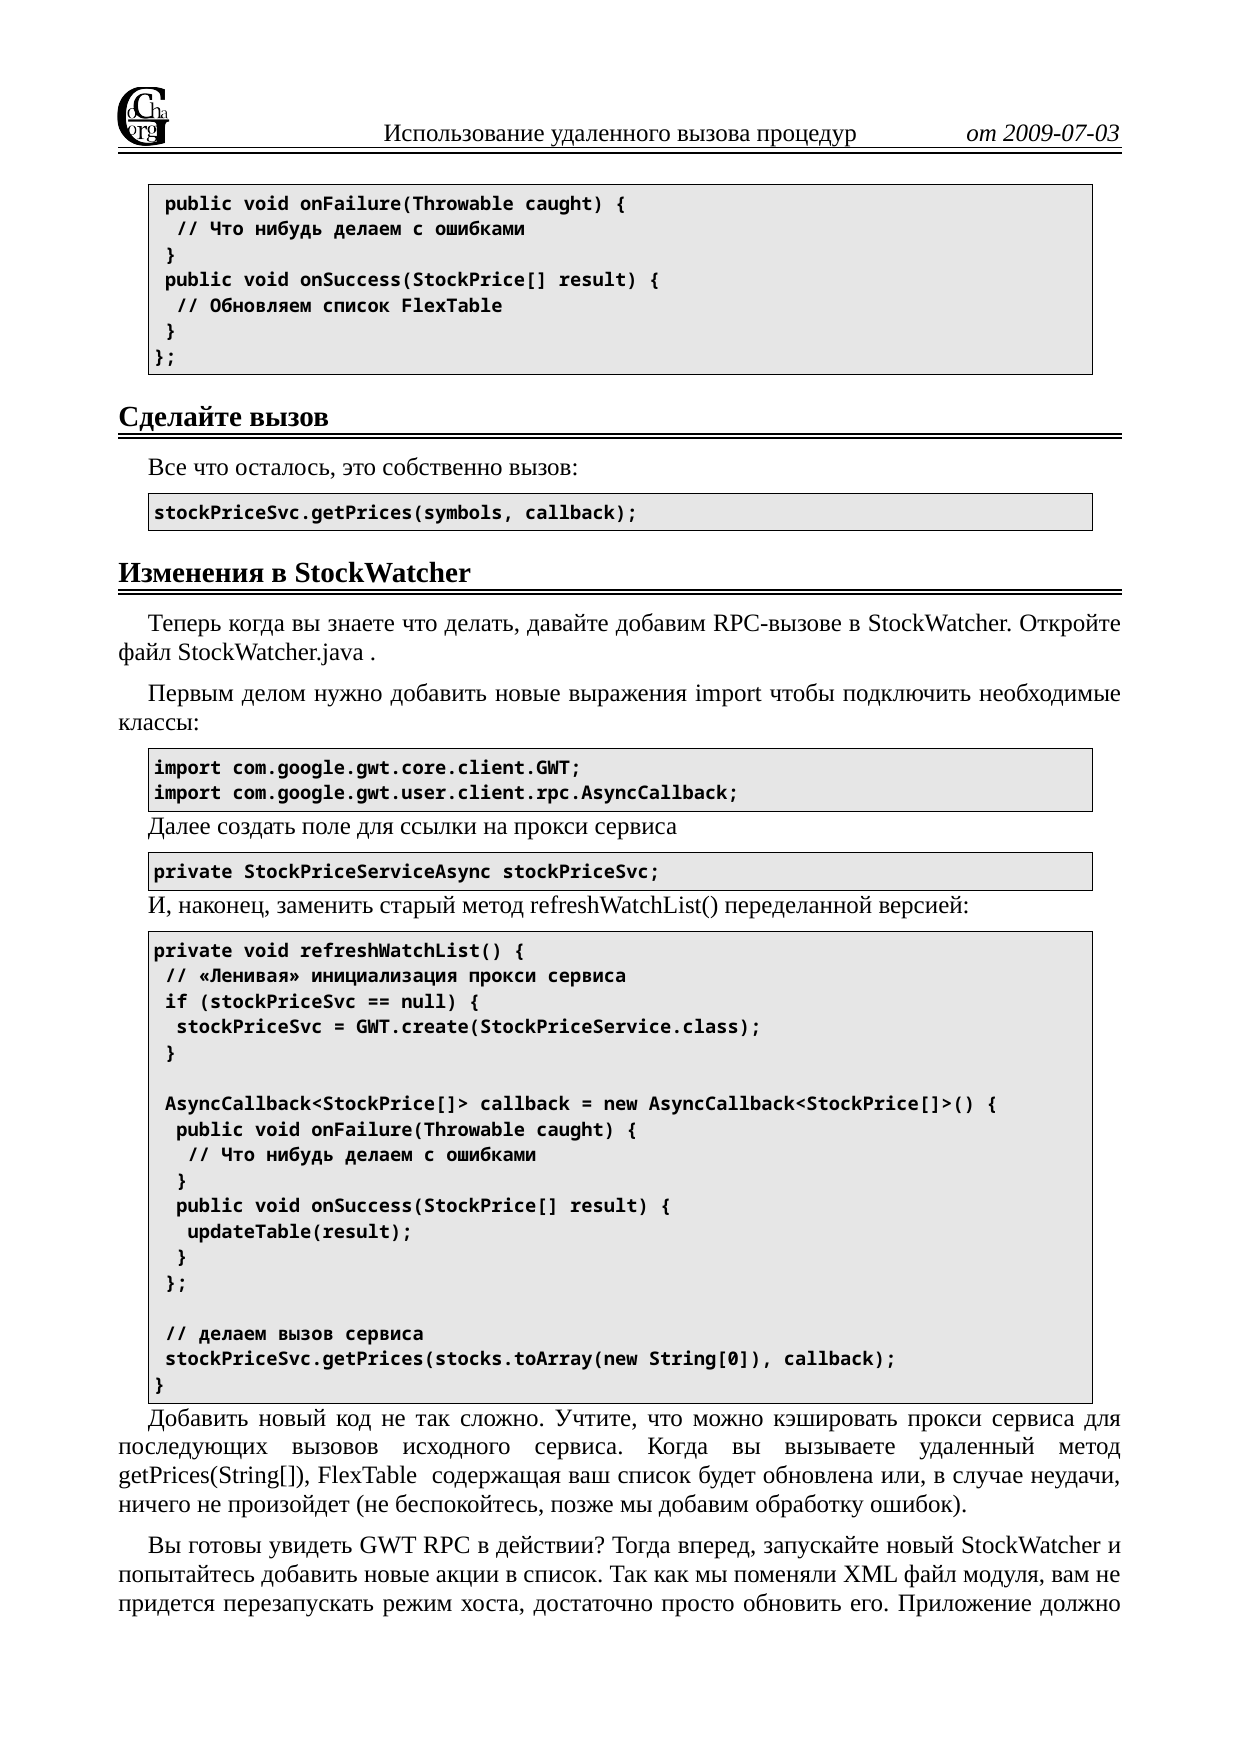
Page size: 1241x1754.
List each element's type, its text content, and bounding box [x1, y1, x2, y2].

text private StockPriceServiceAsync stockPriceSvc; [149, 853, 1092, 890]
text Добавить новый код не так сложно. Учтите, что можно кэшировать прокси сервиса для последующих вызовов исходного сервиса. Когда вы вызываете удаленный метод getPrices(String[]), FlexTable содержащая ваш список будет обновлена или, в случае неудачи, ничего не произойдет (не беспокойтесь, позже мы добавим обработку ошибок). [118, 1403, 1122, 1518]
text import com.google.gwt.user.client.rpc.AsyncCallback; [149, 773, 1092, 811]
text updateTable(result); [149, 1212, 1092, 1237]
text } [149, 311, 1092, 337]
text Первым делом нужно добавить новые выражения import чтобы подключить необходимые классы: [118, 678, 1122, 735]
text public void onSuccess(StockPrice[] result) { [149, 1186, 1092, 1212]
text И, наконец, заменить старый метод refreshWatchList() переделанной версией: [118, 890, 1122, 919]
text stockPriceSvc.getPrices(stocks.toArray(new String[0]), callback); [149, 1339, 1092, 1365]
text public void onFailure(Throwable caught) { [149, 1110, 1092, 1135]
text // Что нибудь делаем с ошибками [149, 209, 1092, 235]
text // Обновляем список FlexTable [149, 286, 1092, 311]
subtitle Сделайте вызов [118, 399, 1122, 433]
text Теперь когда вы знаете что делать, давайте добавим RPC-вызове в StockWatcher. Откройте файл StockWatcher.java . [118, 608, 1122, 665]
text public void onFailure(Throwable caught) { [149, 185, 1092, 209]
text } [149, 235, 1092, 260]
subtitle Изменения в StockWatcher [118, 556, 1122, 589]
text stockPriceSvc = GWT.create(StockPriceService.class); [149, 1008, 1092, 1033]
picture [117, 87, 170, 146]
text // делаем вызов сервиса [149, 1314, 1092, 1339]
text // Что нибудь делаем с ошибками [149, 1135, 1092, 1161]
text import com.google.gwt.core.client.GWT; [149, 749, 1092, 773]
text Все что осталось, это собственно вызов: [118, 452, 1122, 481]
text public void onSuccess(StockPrice[] result) { [149, 260, 1092, 286]
text } [149, 1161, 1092, 1186]
text } [149, 1033, 1092, 1059]
text }; [149, 337, 1092, 374]
text AsyncCallback<StockPrice[]> callback = new AsyncCallback<StockPrice[]>() { [149, 1084, 1092, 1110]
text private void refreshWatchList() { [149, 932, 1092, 957]
text if (stockPriceSvc == null) { [149, 982, 1092, 1008]
text }; [149, 1263, 1092, 1288]
text } [149, 1237, 1092, 1263]
text } [149, 1365, 1092, 1403]
text stockPriceSvc.getPrices(symbols, callback); [149, 494, 1092, 530]
text Вы готовы увидеть GWT RPC в действии? Тогда вперед, запускайте новый StockWatcher и попытайтесь добавить новые акции в список. Так как мы поменяли XML файл модуля, вам не придется перезапускать режим хоста, достаточно просто обновить его. Приложение должно [118, 1530, 1122, 1616]
text Далее создать поле для ссылки на прокси сервиса [118, 811, 1122, 840]
text // «Ленивая» инициализация прокси сервиса [149, 957, 1092, 982]
